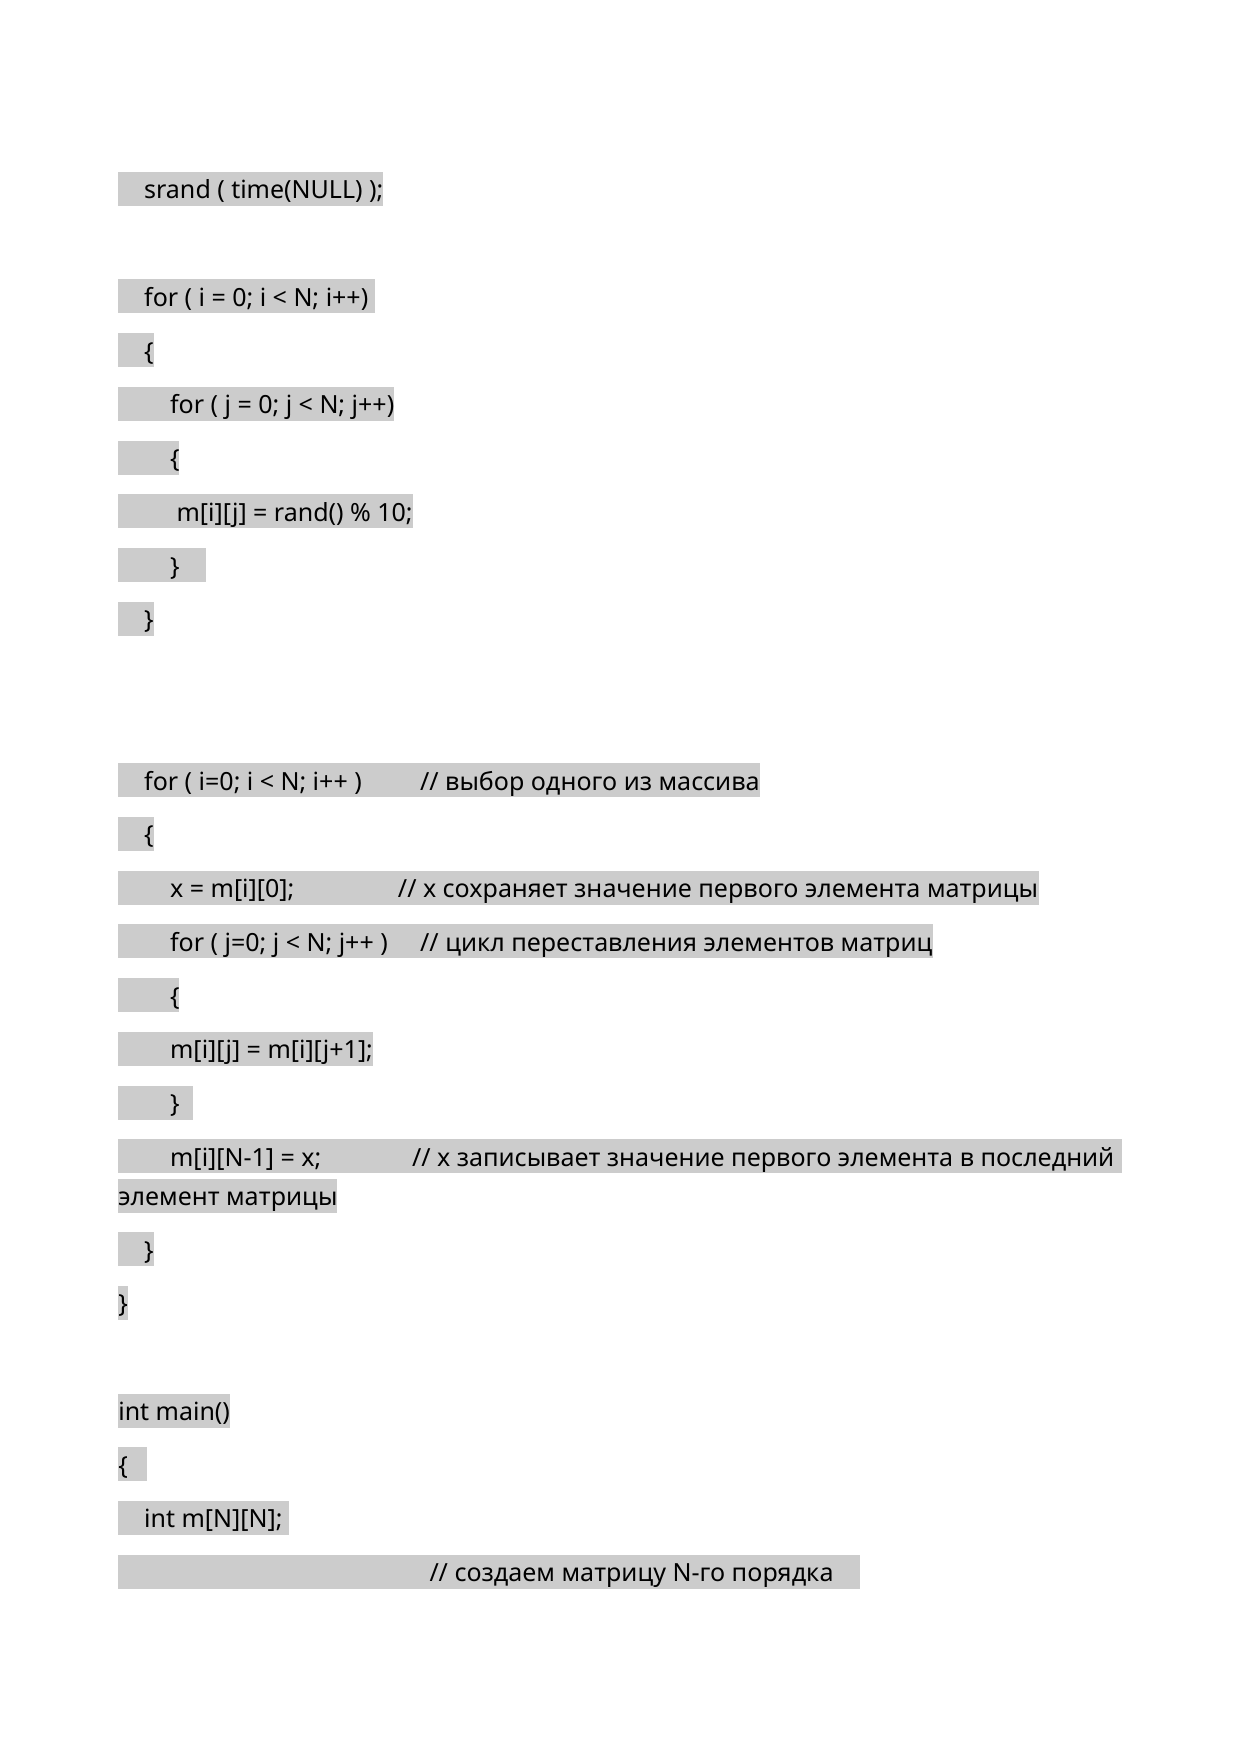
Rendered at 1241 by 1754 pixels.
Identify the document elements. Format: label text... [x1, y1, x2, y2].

text } [118, 602, 1122, 636]
text for ( i=0; i < N; i++ ) // выбор одного из массива [118, 763, 1122, 797]
text { [118, 817, 1122, 851]
text int main() [118, 1393, 1122, 1428]
text { [118, 441, 1122, 475]
text int m[N][N]; [118, 1501, 1122, 1535]
text // создаем матрицу N-го порядка [118, 1555, 1122, 1589]
text m[i][N-1] = x; // х записывает значение первого элемента в последний элемент матрицы [118, 1139, 1122, 1213]
text } [118, 548, 1122, 582]
text } [118, 1232, 1122, 1266]
text { [118, 1447, 1122, 1481]
text for ( i = 0; i < N; i++) [118, 279, 1122, 313]
text m[i][j] = m[i][j+1]; [118, 1032, 1122, 1066]
text srand ( time(NULL) ); [118, 172, 1122, 206]
text x = m[i][0]; // х сохраняет значение первого элемента матрицы [118, 871, 1122, 905]
text { [118, 333, 1122, 367]
text { [118, 978, 1122, 1012]
text for ( j = 0; j < N; j++) [118, 387, 1122, 421]
text m[i][j] = rand() % 10; [118, 494, 1122, 528]
text } [118, 1086, 1122, 1120]
text } [118, 1286, 1122, 1320]
text for ( j=0; j < N; j++ ) // цикл переставления элементов матриц [118, 924, 1122, 958]
